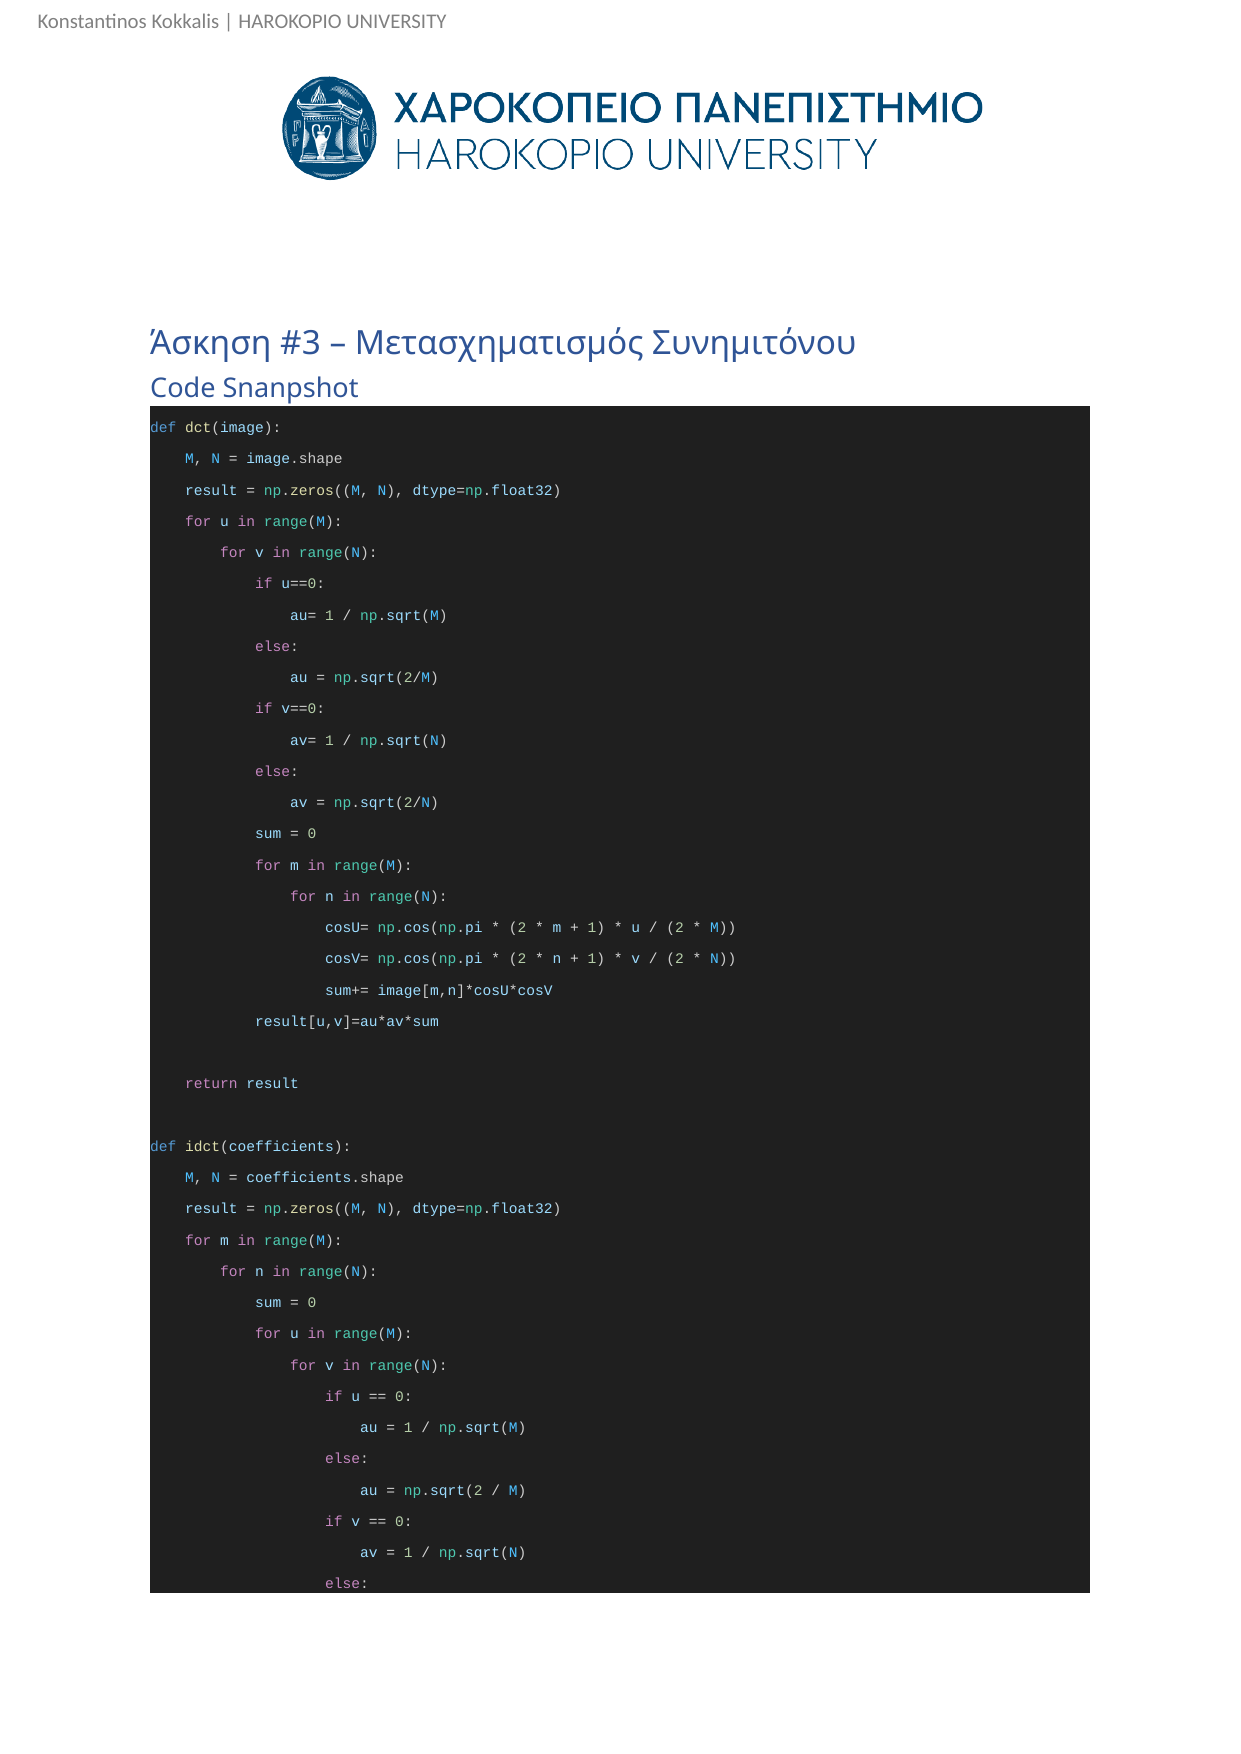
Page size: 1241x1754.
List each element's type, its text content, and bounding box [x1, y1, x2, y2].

text if u==0: [150, 562, 1090, 593]
text def idct(coefficients): [150, 1124, 1090, 1156]
subtitle Code Snanpshot [150, 369, 1090, 406]
text if v == 0: [150, 1499, 1090, 1531]
text sum = 0 [150, 812, 1090, 843]
text au= 1 / np.sqrt(M) [150, 593, 1090, 624]
text def dct(image): [150, 406, 1090, 437]
text for v in range(N): [150, 531, 1090, 562]
text cosV= np.cos(np.pi * (2 * n + 1) * v / (2 * N)) [150, 937, 1090, 968]
text else: [150, 624, 1090, 656]
text M, N = coefficients.shape [150, 1156, 1090, 1187]
text for u in range(M): [150, 499, 1090, 531]
text au = 1 / np.sqrt(M) [150, 1406, 1090, 1437]
text return result [150, 1062, 1090, 1093]
text else: [150, 749, 1090, 781]
subtitle Άσκηση #3 – Μετασχηματισμός Συνημιτόνου [150, 319, 1090, 364]
text sum+= image[m,n]*cosU*cosV [150, 968, 1090, 999]
text result = np.zeros((M, N), dtype=np.float32) [150, 468, 1090, 499]
text if u == 0: [150, 1374, 1090, 1406]
text else: [150, 1437, 1090, 1468]
text for m in range(M): [150, 843, 1090, 874]
text result = np.zeros((M, N), dtype=np.float32) [150, 1187, 1090, 1218]
text for n in range(N): [150, 874, 1090, 906]
text for u in range(M): [150, 1312, 1090, 1343]
text for v in range(N): [150, 1343, 1090, 1374]
text au = np.sqrt(2 / M) [150, 1468, 1090, 1499]
text if v==0: [150, 687, 1090, 718]
text av= 1 / np.sqrt(N) [150, 718, 1090, 749]
text sum = 0 [150, 1281, 1090, 1312]
text else: [150, 1562, 1090, 1593]
text au = np.sqrt(2/M) [150, 656, 1090, 687]
text cosU= np.cos(np.pi * (2 * m + 1) * u / (2 * M)) [150, 906, 1090, 937]
text for m in range(M): [150, 1218, 1090, 1249]
text av = 1 / np.sqrt(N) [150, 1531, 1090, 1562]
text av = np.sqrt(2/N) [150, 781, 1090, 812]
text result[u,v]=au*av*sum [150, 999, 1090, 1031]
text M, N = image.shape [150, 437, 1090, 468]
text for n in range(N): [150, 1249, 1090, 1281]
